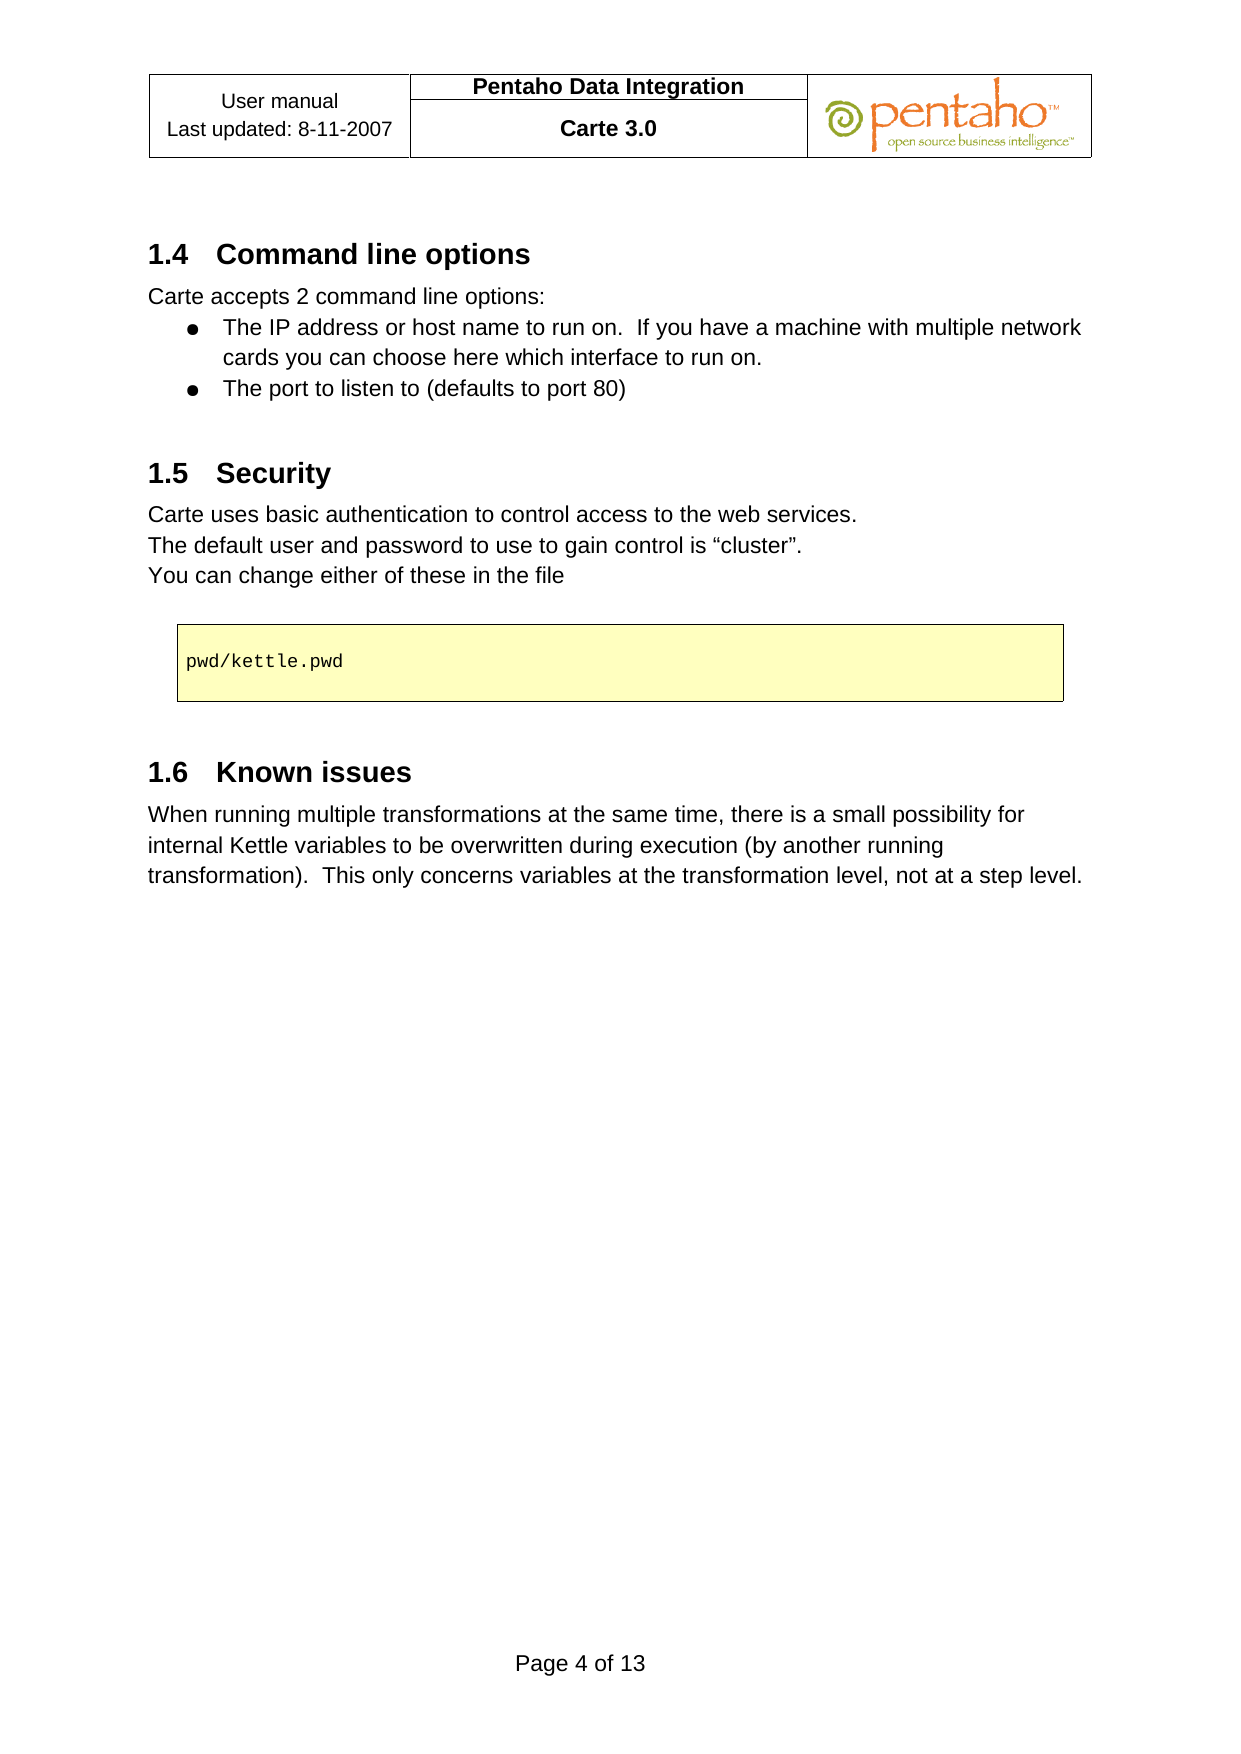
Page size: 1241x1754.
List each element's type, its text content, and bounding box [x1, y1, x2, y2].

list The IP address or host name to run on. If you have a machine with multiple network cards you can choose here which interface to run on. [185, 314, 1092, 370]
text Carte accepts 2 command line options: [148, 283, 1092, 309]
subtitle Command line options [148, 238, 1092, 271]
text You can change either of these in the file [148, 563, 1092, 588]
text pwd/kettle.pwd [178, 650, 1063, 673]
text Carte uses basic authentication to control access to the web services. [148, 502, 1092, 527]
subtitle Known issues [148, 756, 1092, 789]
subtitle Security [148, 457, 1092, 489]
text When running multiple transformations at the same time, there is a small possibility for internal Kettle variables to be overwritten during execution (by another running transformation). This only concerns variables at the transformation level, not at a step level. [148, 802, 1092, 888]
text The default user and password to use to gain control is “cluster”. [148, 532, 1092, 558]
list The port to listen to (defaults to port 80) [185, 375, 1092, 401]
